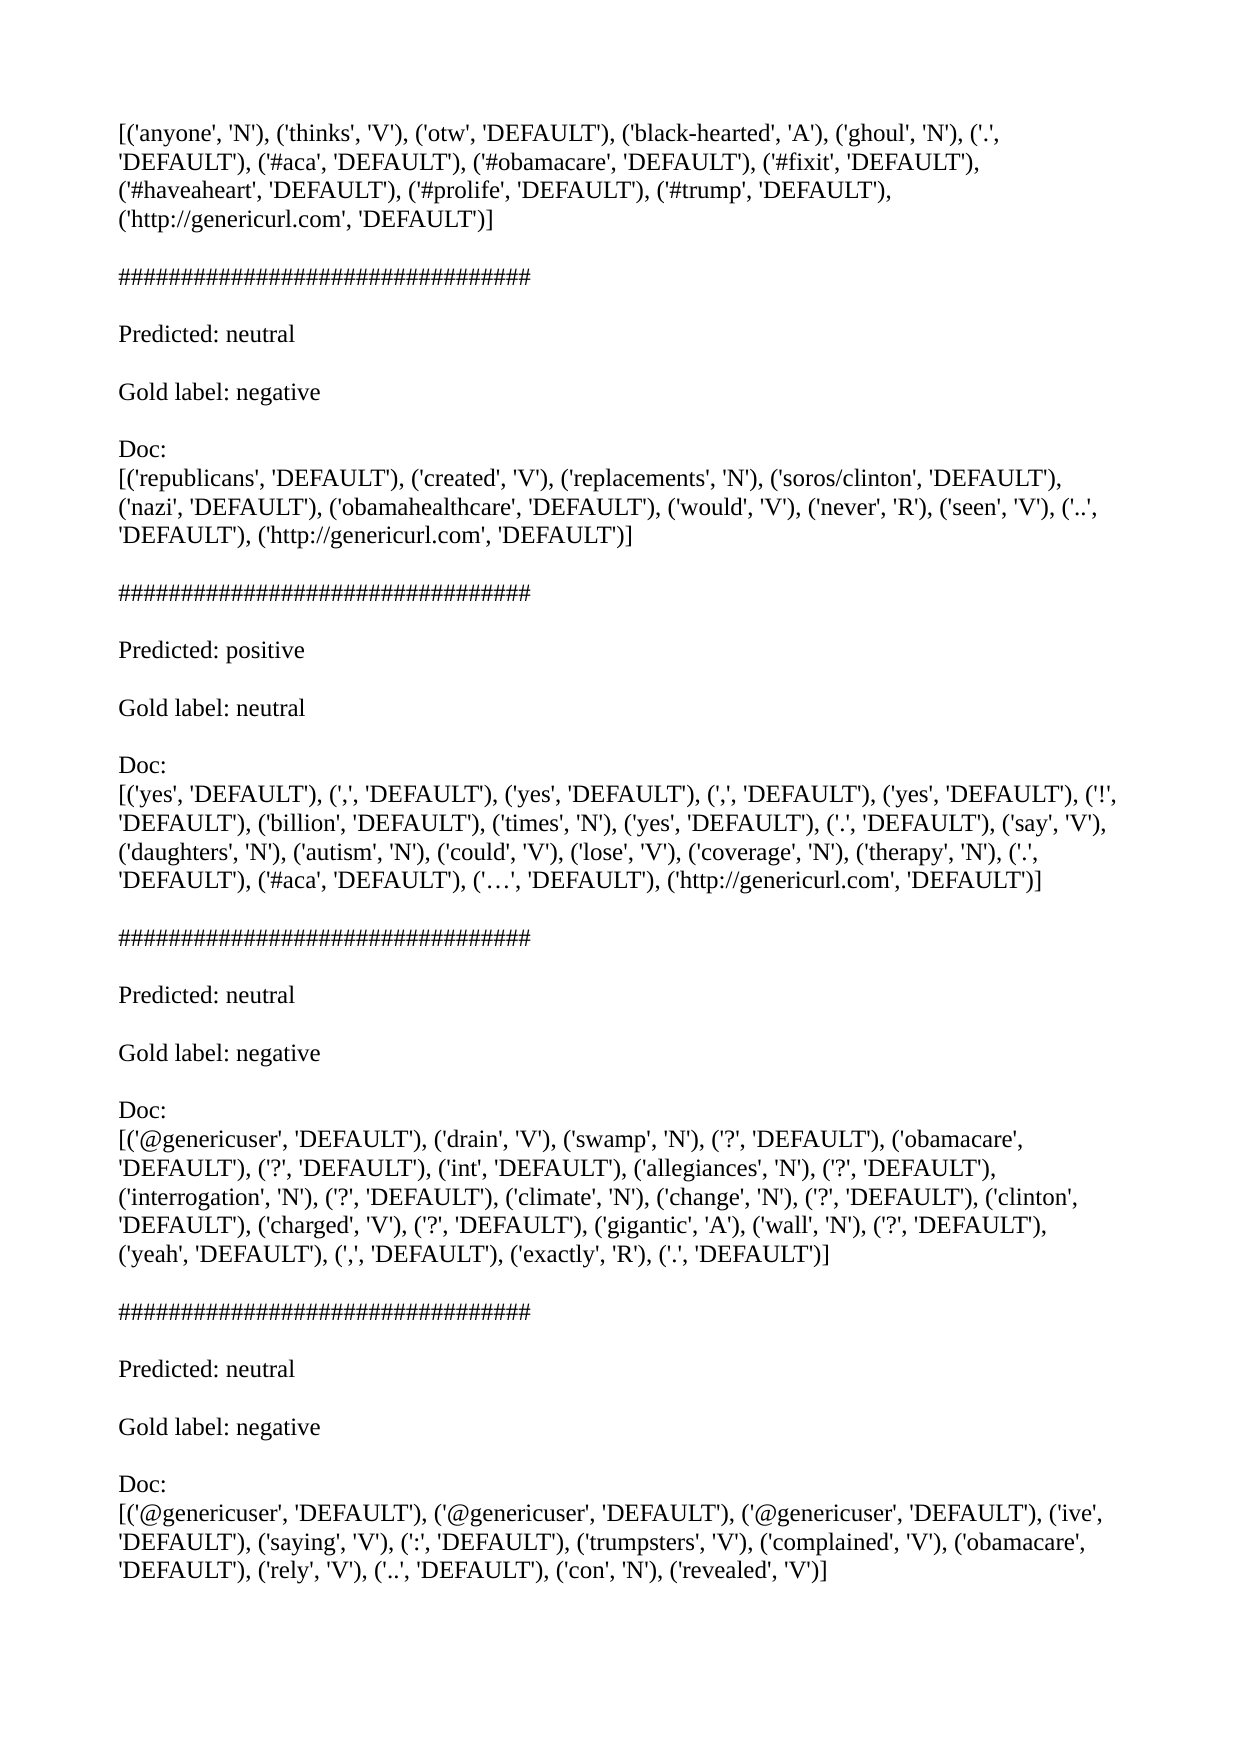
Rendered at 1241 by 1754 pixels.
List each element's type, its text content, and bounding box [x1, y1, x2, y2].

text [('@genericuser', 'DEFAULT'), ('drain', 'V'), ('swamp', 'N'), ('?', 'DEFAULT'), ('obamacare', 'DEFAULT'), ('?', 'DEFAULT'), ('int', 'DEFAULT'), ('allegiances', 'N'), ('?', 'DEFAULT'), ('interrogation', 'N'), ('?', 'DEFAULT'), ('climate', 'N'), ('change', 'N'), ('?', 'DEFAULT'), ('clinton', 'DEFAULT'), ('charged', 'V'), ('?', 'DEFAULT'), ('gigantic', 'A'), ('wall', 'N'), ('?', 'DEFAULT'), ('yeah', 'DEFAULT'), (',', 'DEFAULT'), ('exactly', 'R'), ('.', 'DEFAULT')] [118, 1124, 1122, 1268]
text Gold label: negative [118, 377, 1122, 406]
text Predicted: positive [118, 636, 1122, 664]
text ################################# [118, 1297, 1122, 1326]
text [('yes', 'DEFAULT'), (',', 'DEFAULT'), ('yes', 'DEFAULT'), (',', 'DEFAULT'), ('yes', 'DEFAULT'), ('!', 'DEFAULT'), ('billion', 'DEFAULT'), ('times', 'N'), ('yes', 'DEFAULT'), ('.', 'DEFAULT'), ('say', 'V'), ('daughters', 'N'), ('autism', 'N'), ('could', 'V'), ('lose', 'V'), ('coverage', 'N'), ('therapy', 'N'), ('.', 'DEFAULT'), ('#aca', 'DEFAULT'), ('…', 'DEFAULT'), ('http://genericurl.com', 'DEFAULT')] [118, 779, 1122, 894]
text ################################# [118, 923, 1122, 952]
text ################################# [118, 578, 1122, 607]
text Gold label: negative [118, 1038, 1122, 1067]
text [('republicans', 'DEFAULT'), ('created', 'V'), ('replacements', 'N'), ('soros/clinton', 'DEFAULT'), ('nazi', 'DEFAULT'), ('obamahealthcare', 'DEFAULT'), ('would', 'V'), ('never', 'R'), ('seen', 'V'), ('..', 'DEFAULT'), ('http://genericurl.com', 'DEFAULT')] [118, 463, 1122, 549]
text Predicted: neutral [118, 319, 1122, 348]
text Doc: [118, 1096, 1122, 1124]
text Gold label: negative [118, 1412, 1122, 1441]
text Predicted: neutral [118, 1354, 1122, 1383]
text Doc: [118, 434, 1122, 463]
text Predicted: neutral [118, 981, 1122, 1009]
text [('@genericuser', 'DEFAULT'), ('@genericuser', 'DEFAULT'), ('@genericuser', 'DEFAULT'), ('ive', 'DEFAULT'), ('saying', 'V'), (':', 'DEFAULT'), ('trumpsters', 'V'), ('complained', 'V'), ('obamacare', 'DEFAULT'), ('rely', 'V'), ('..', 'DEFAULT'), ('con', 'N'), ('revealed', 'V')] [118, 1498, 1122, 1584]
text Gold label: neutral [118, 693, 1122, 722]
text Doc: [118, 751, 1122, 779]
text Doc: [118, 1469, 1122, 1498]
text [('anyone', 'N'), ('thinks', 'V'), ('otw', 'DEFAULT'), ('black-hearted', 'A'), ('ghoul', 'N'), ('.', 'DEFAULT'), ('#aca', 'DEFAULT'), ('#obamacare', 'DEFAULT'), ('#fixit', 'DEFAULT'), ('#haveaheart', 'DEFAULT'), ('#prolife', 'DEFAULT'), ('#trump', 'DEFAULT'), ('http://genericurl.com', 'DEFAULT')] [118, 118, 1122, 233]
text ################################# [118, 262, 1122, 291]
